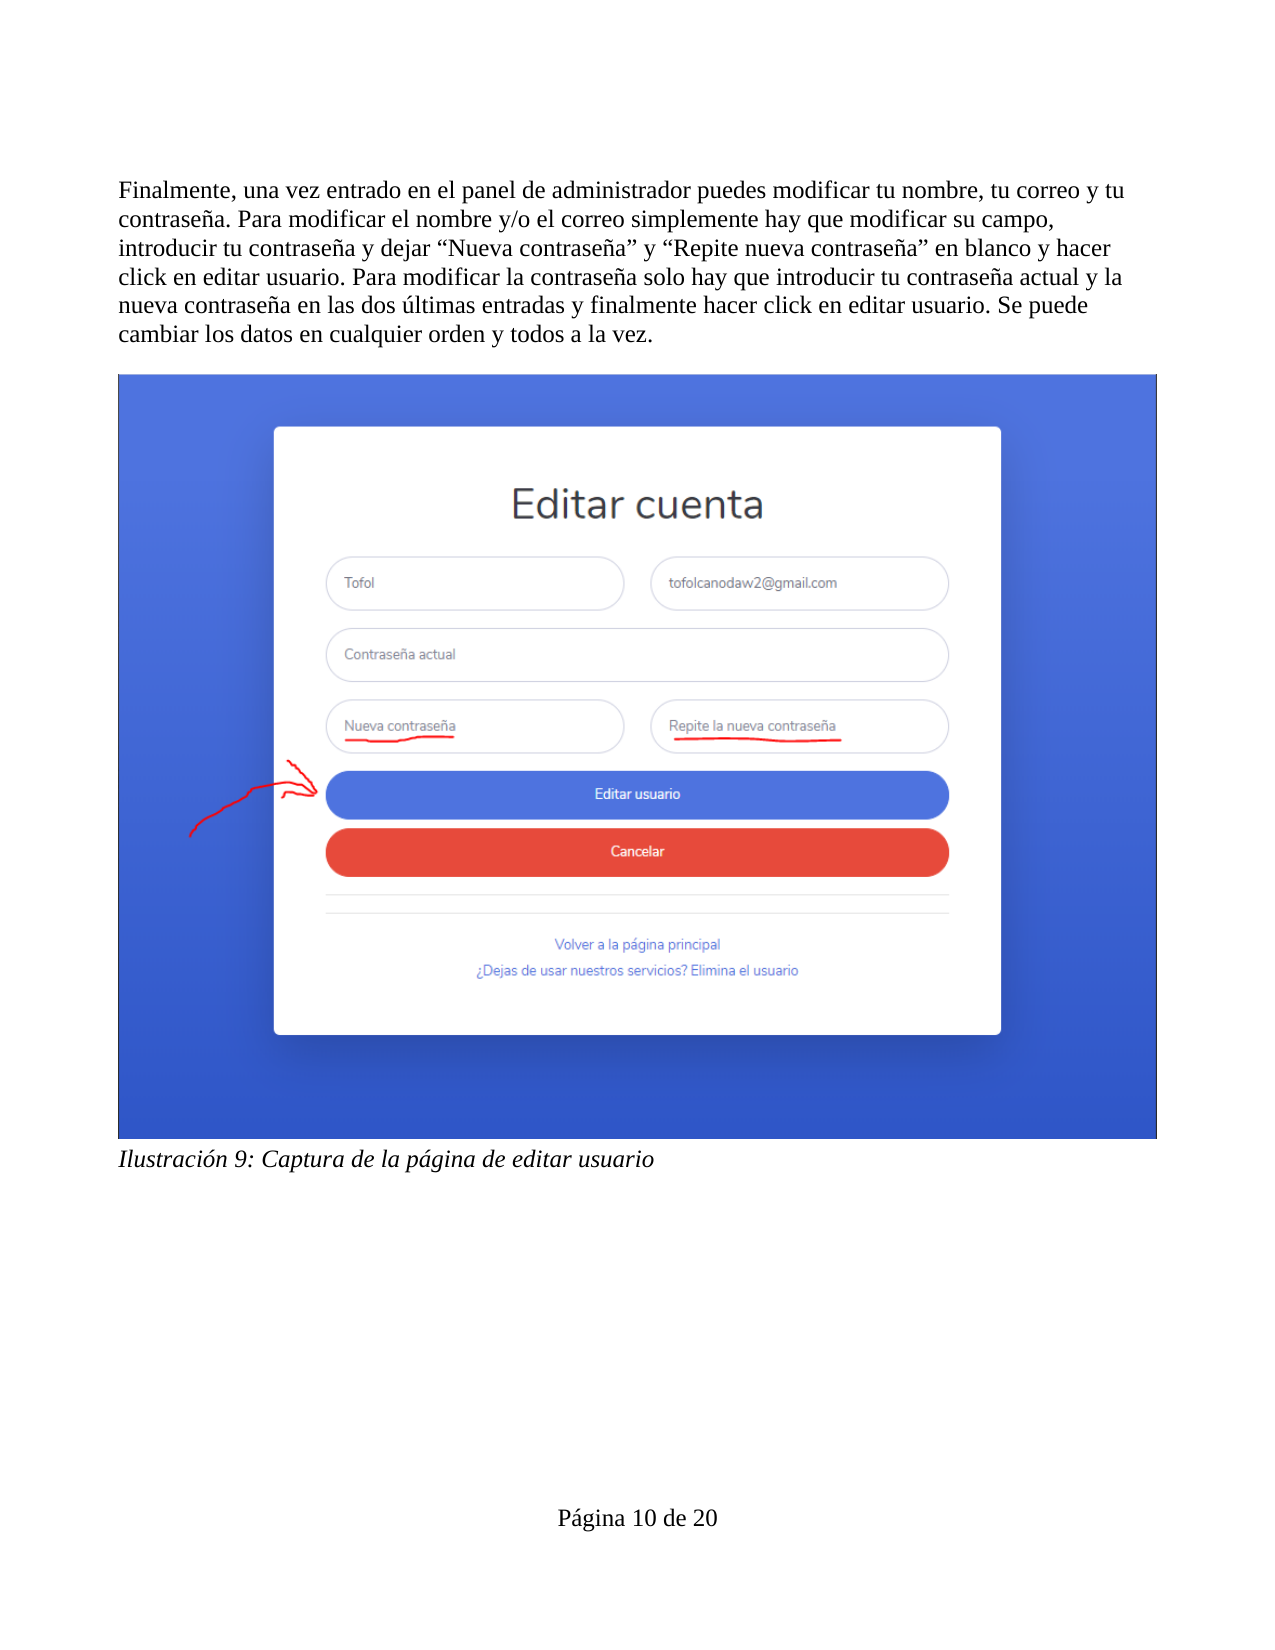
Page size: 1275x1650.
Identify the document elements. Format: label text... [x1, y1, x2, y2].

text [118, 362, 1157, 374]
picture [118, 374, 1157, 1139]
text Ilustración 9: Captura de la página de editar usuario [118, 1139, 1157, 1172]
text Finalmente, una vez entrado en el panel de administrador puedes modificar tu nombre, tu correo y tu contraseña. Para modificar el nombre y/o el correo simplemente hay que modificar su campo, introducir tu contraseña y dejar “Nueva contraseña” y “Repite nueva contraseña” en blanco y hacer click en editar usuario. Para modificar la contraseña solo hay que introducir tu contraseña actual y la nueva contraseña en las dos últimas entradas y finalmente hacer click en editar usuario. Se puede cambiar los datos en cualquier orden y todos a la vez. [118, 176, 1157, 348]
